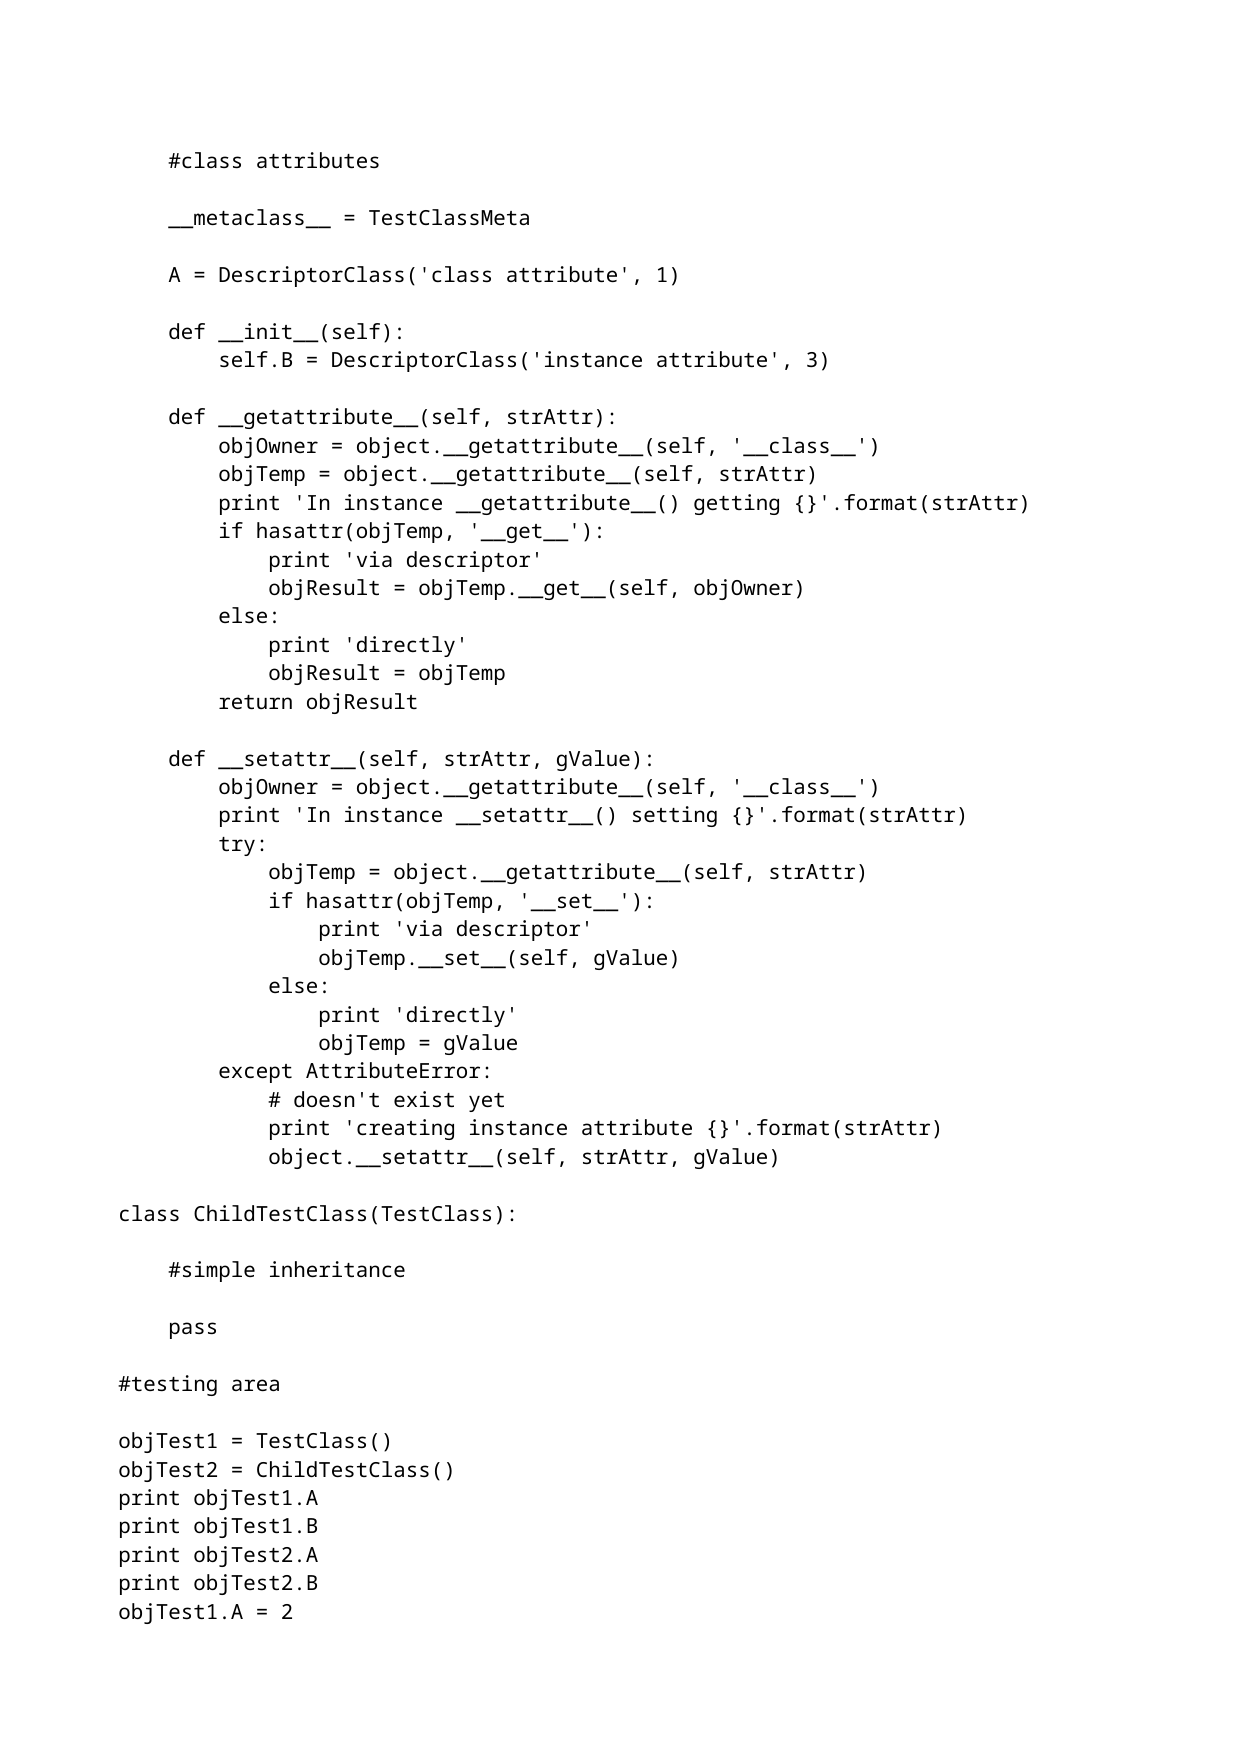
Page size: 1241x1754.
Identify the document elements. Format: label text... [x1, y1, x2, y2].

text print objTest1.A [118, 1483, 1122, 1512]
text objResult = objTemp.__get__(self, objOwner) [118, 573, 1122, 602]
text if hasattr(objTemp, '__get__'): [118, 516, 1122, 545]
text #testing area [118, 1369, 1122, 1398]
text else: [118, 971, 1122, 1000]
text __metaclass__ = TestClassMeta [118, 203, 1122, 232]
text objTemp = gValue [118, 1028, 1122, 1057]
text def __getattribute__(self, strAttr): [118, 402, 1122, 431]
text else: [118, 602, 1122, 630]
text objTemp.__set__(self, gValue) [118, 943, 1122, 971]
text object.__setattr__(self, strAttr, gValue) [118, 1142, 1122, 1170]
text print objTest2.A [118, 1540, 1122, 1568]
text #class attributes [118, 147, 1122, 175]
text # doesn't exist yet [118, 1085, 1122, 1113]
text print objTest1.B [118, 1512, 1122, 1540]
text def __setattr__(self, strAttr, gValue): [118, 744, 1122, 772]
text A = DescriptorClass('class attribute', 1) [118, 260, 1122, 289]
text class ChildTestClass(TestClass): [118, 1199, 1122, 1227]
text print 'In instance __getattribute__() getting {}'.format(strAttr) [118, 488, 1122, 516]
text objTest1.A = 2 [118, 1597, 1122, 1625]
text objTemp = object.__getattribute__(self, strAttr) [118, 459, 1122, 488]
text return objResult [118, 687, 1122, 715]
text print 'directly' [118, 630, 1122, 658]
text #simple inheritance [118, 1256, 1122, 1284]
text print 'directly' [118, 1000, 1122, 1028]
text try: [118, 829, 1122, 857]
text print 'via descriptor' [118, 914, 1122, 943]
text def __init__(self): [118, 317, 1122, 346]
text objTemp = object.__getattribute__(self, strAttr) [118, 857, 1122, 886]
text objResult = objTemp [118, 658, 1122, 687]
text if hasattr(objTemp, '__set__'): [118, 886, 1122, 914]
text except AttributeError: [118, 1057, 1122, 1085]
text objTest2 = ChildTestClass() [118, 1455, 1122, 1483]
text objTest1 = TestClass() [118, 1426, 1122, 1455]
text objOwner = object.__getattribute__(self, '__class__') [118, 772, 1122, 801]
text print objTest2.B [118, 1568, 1122, 1597]
text print 'via descriptor' [118, 545, 1122, 573]
text print 'creating instance attribute {}'.format(strAttr) [118, 1113, 1122, 1142]
text print 'In instance __setattr__() setting {}'.format(strAttr) [118, 801, 1122, 829]
text objOwner = object.__getattribute__(self, '__class__') [118, 431, 1122, 459]
text pass [118, 1312, 1122, 1341]
text self.B = DescriptorClass('instance attribute', 3) [118, 346, 1122, 374]
